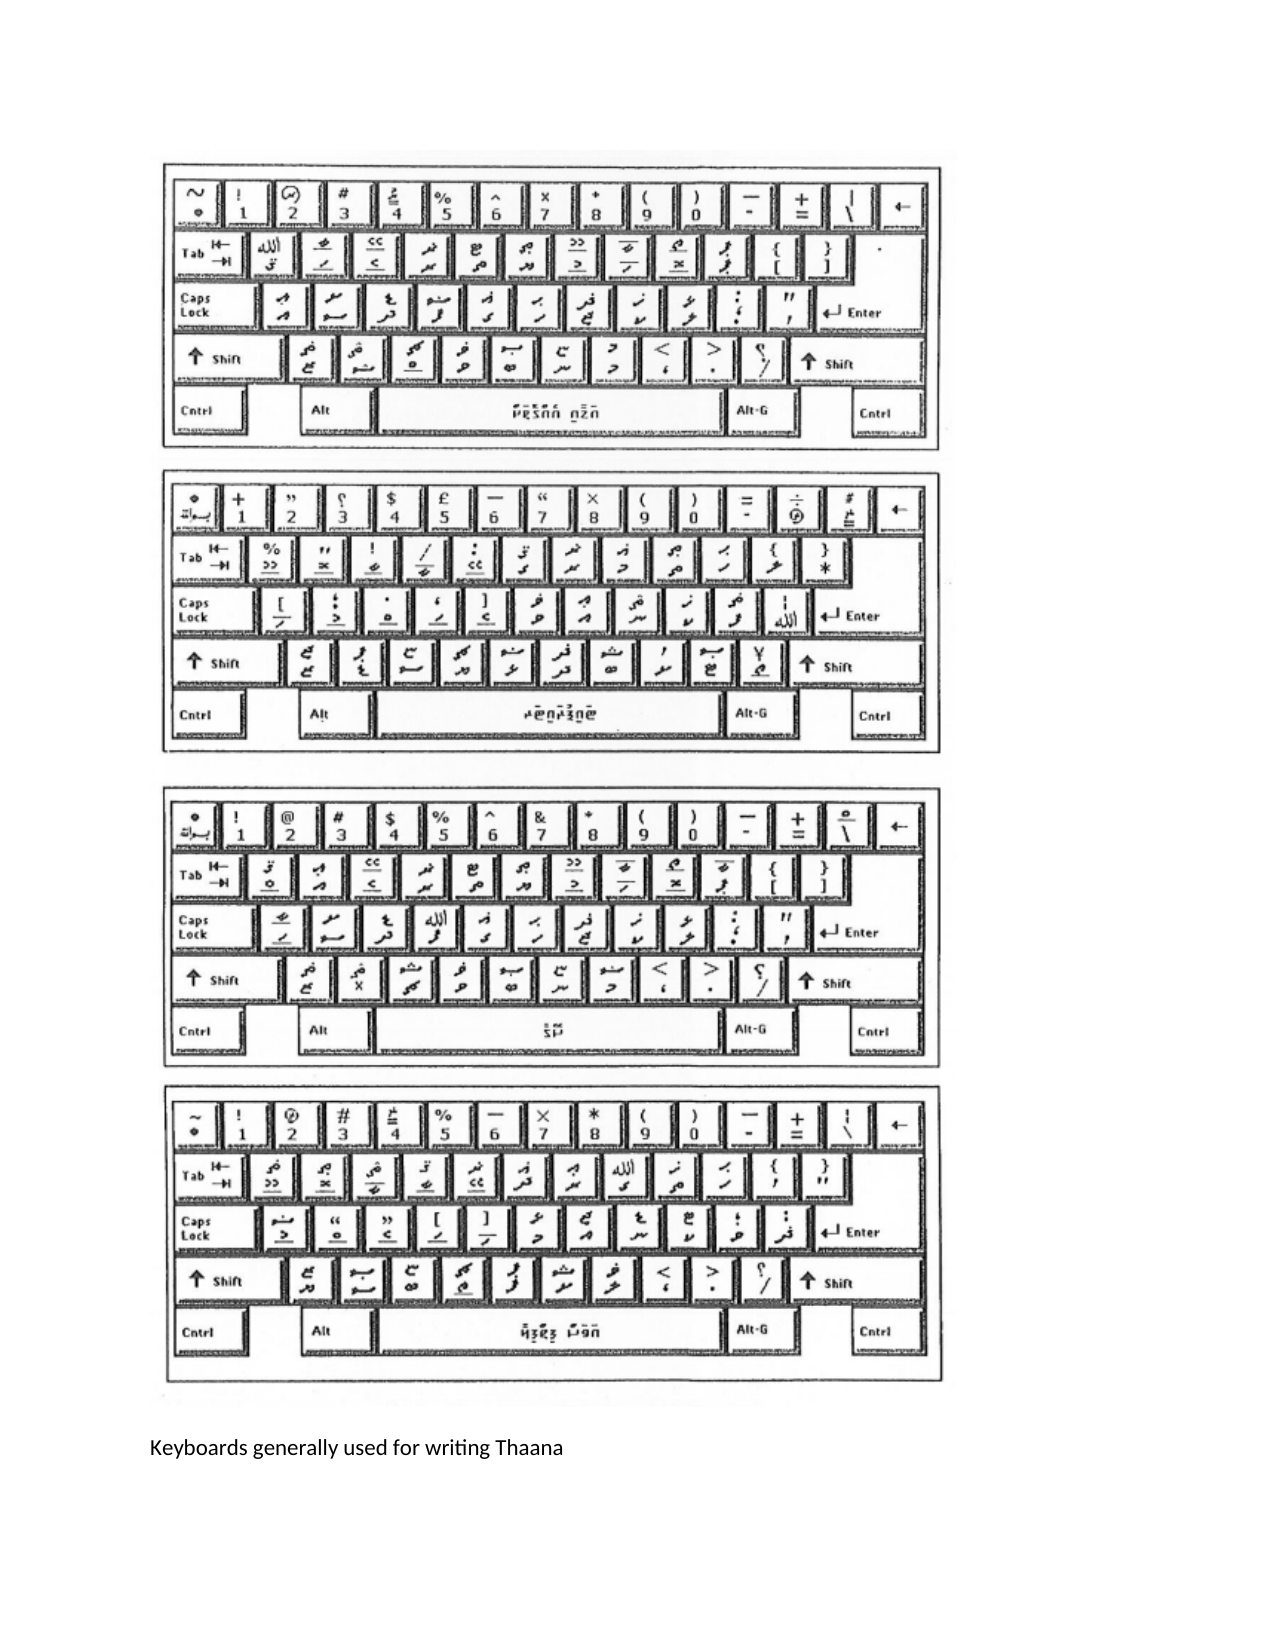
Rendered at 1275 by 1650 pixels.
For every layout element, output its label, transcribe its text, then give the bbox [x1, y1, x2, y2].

picture [150, 150, 957, 1407]
text Keyboards generally used for writing Thaana [150, 1433, 1125, 1461]
